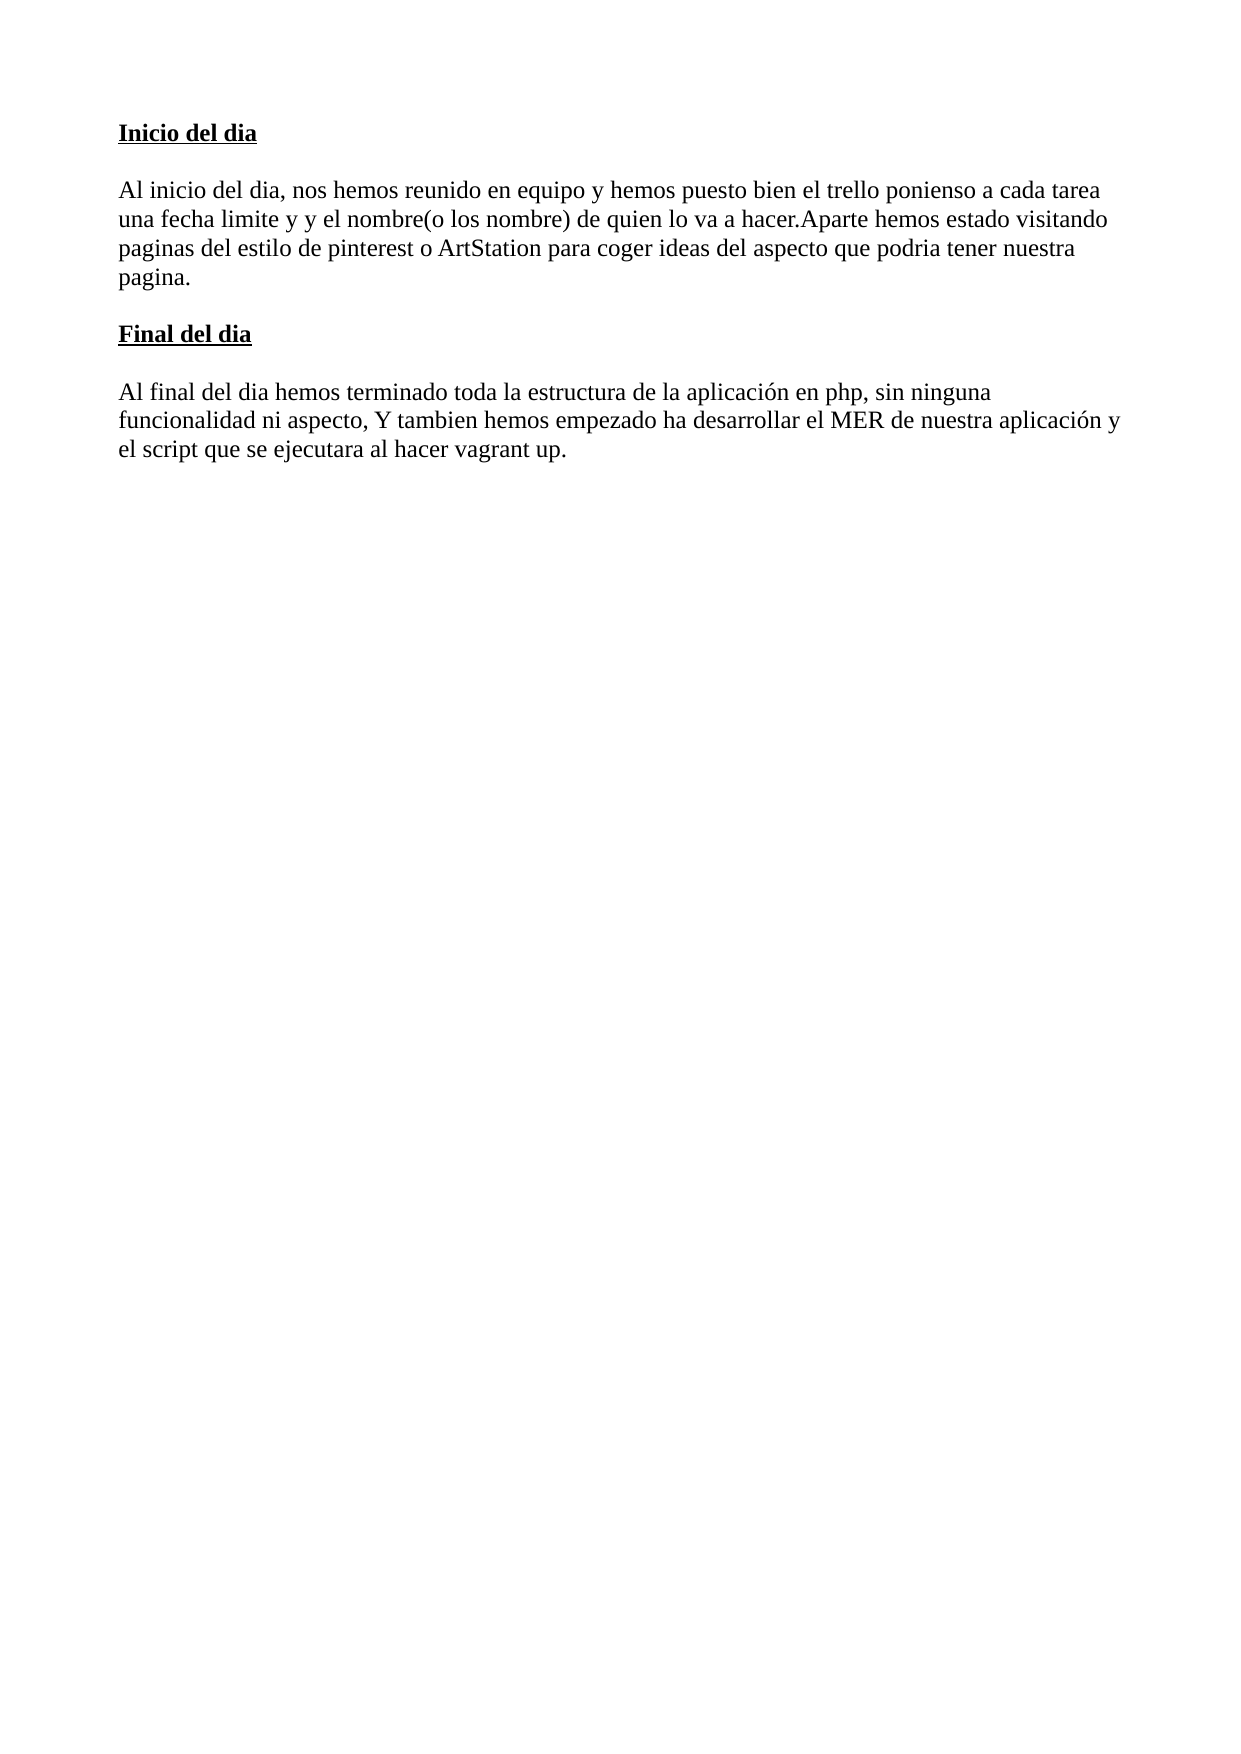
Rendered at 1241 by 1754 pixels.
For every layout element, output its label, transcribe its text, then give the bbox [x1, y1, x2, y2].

text Al final del dia hemos terminado toda la estructura de la aplicación en php, sin ninguna funcionalidad ni aspecto, Y tambien hemos empezado ha desarrollar el MER de nuestra aplicación y el script que se ejecutara al hacer vagrant up. [118, 377, 1122, 463]
text Final del dia [118, 319, 1122, 348]
text Al inicio del dia, nos hemos reunido en equipo y hemos puesto bien el trello ponienso a cada tarea una fecha limite y y el nombre(o los nombre) de quien lo va a hacer.Aparte hemos estado visitando paginas del estilo de pinterest o ArtStation para coger ideas del aspecto que podria tener nuestra pagina. [118, 176, 1122, 291]
text Inicio del dia [118, 118, 1122, 147]
